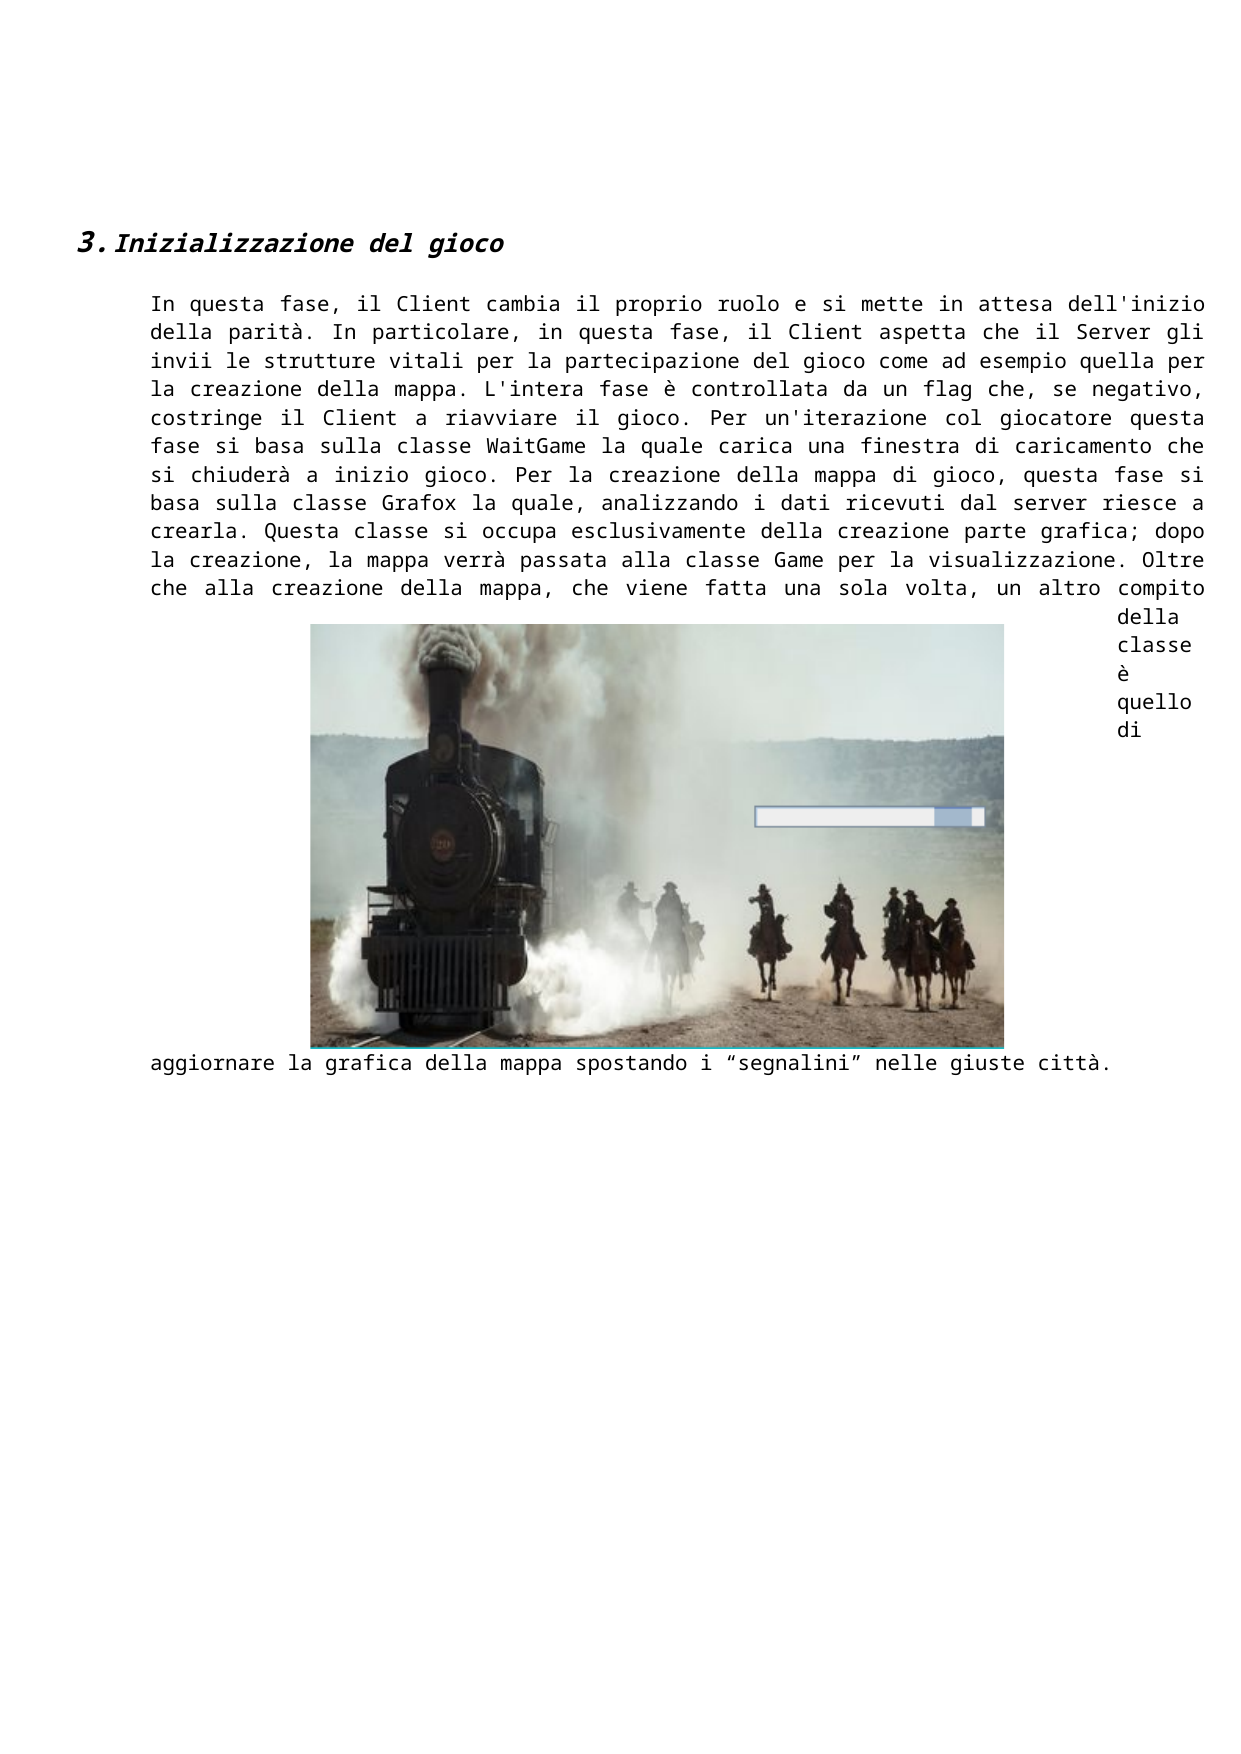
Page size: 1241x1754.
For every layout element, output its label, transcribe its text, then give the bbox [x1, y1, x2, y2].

list Inizializzazione del gioco [75, 221, 1206, 261]
list In questa fase, il Client cambia il proprio ruolo e si mette in attesa dell'inizio della parità. In particolare, in questa fase, il Client aspetta che il Server gli invii le strutture vitali per la partecipazione del gioco come ad esempio quella per la creazione della mappa. L'intera fase è controllata da un flag che, se negativo, costringe il Client a riavviare il gioco. Per un'iterazione col giocatore questa fase si basa sulla classe WaitGame la quale carica una finestra di caricamento che si chiuderà a inizio gioco. Per la creazione della mappa di gioco, questa fase si basa sulla classe Grafox la quale, analizzando i dati ricevuti dal server riesce a crearla. Questa classe si occupa esclusivamente della creazione parte grafica; dopo la creazione, la mappa verrà passata alla classe Game per la visualizzazione. Oltre che alla creazione della mappa, che viene fatta una sola volta, un altro compito della classe è quello di aggiornare la grafica della mappa spostando i “segnalini” nelle giuste città. [112, 289, 1206, 1077]
picture [310, 624, 1005, 1049]
